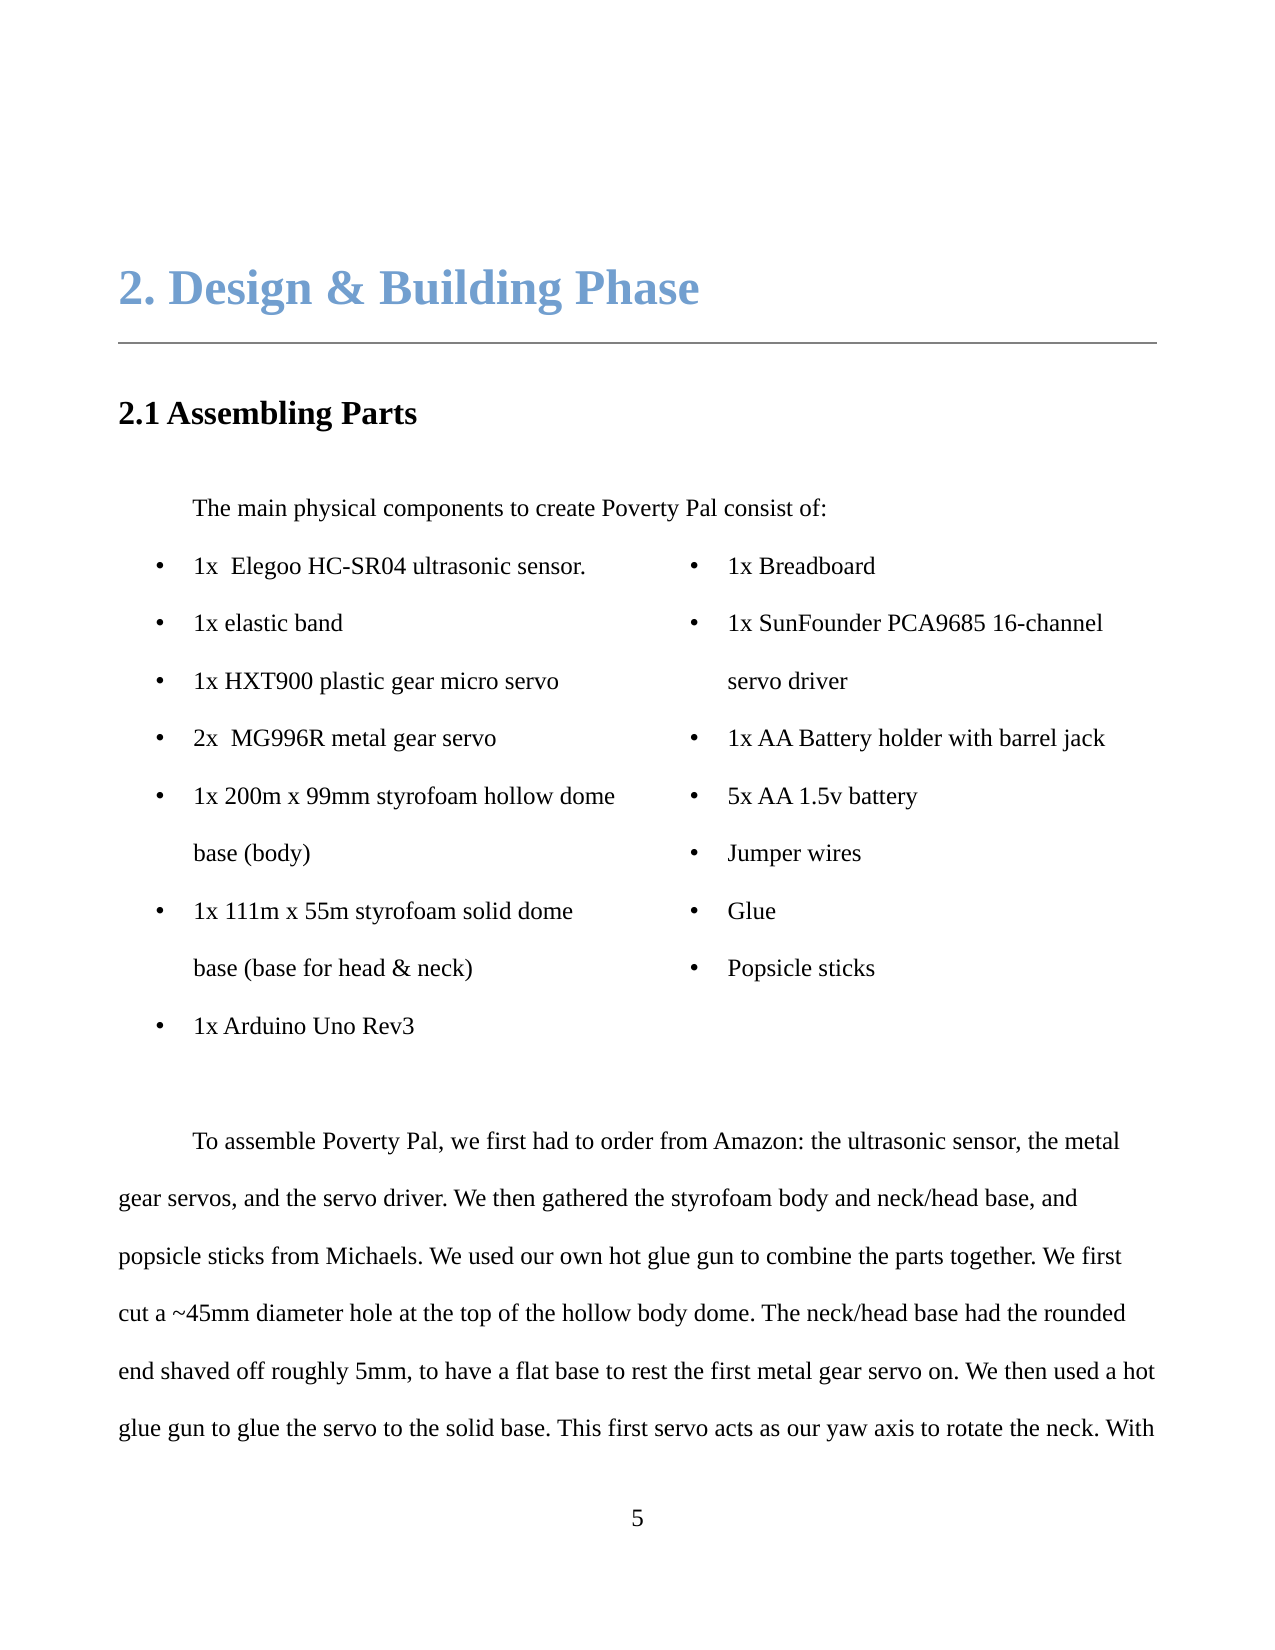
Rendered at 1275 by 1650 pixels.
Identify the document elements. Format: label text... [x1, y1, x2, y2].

list Jumper wires [690, 838, 1157, 867]
list 1x SunFounder PCA9685 16-channel servo driver [690, 608, 1157, 695]
list 1x Arduino Uno Rev3 [156, 1011, 622, 1040]
list 2x MG996R metal gear servo [156, 723, 622, 752]
text The main physical components to create Poverty Pal consist of: [118, 493, 1157, 522]
text To assemble Poverty Pal, we first had to order from Amazon: the ultrasonic sensor, the metal gear servos, and the servo driver. We then gathered the styrofoam body and neck/head base, and popsicle sticks from Michaels. We used our own hot glue gun to combine the parts together. We first cut a ~45mm diameter hole at the top of the hollow body dome. The neck/head base had the rounded end shaved off roughly 5mm, to have a flat base to rest the first metal gear servo on. We then used a hot glue gun to glue the servo to the solid base. This first servo acts as our yaw axis to rotate the neck. With [118, 1126, 1157, 1442]
list 1x Breadboard [690, 551, 1157, 580]
list Popsicle sticks [690, 953, 1157, 982]
list 1x Elegoo HC-SR04 ultrasonic sensor. [156, 551, 622, 580]
list 1x elastic band [156, 608, 622, 637]
list 1x HXT900 plastic gear micro servo [156, 666, 622, 695]
subtitle 2. Design & Building Phase [118, 258, 1157, 316]
subtitle 2.1 Assembling Parts [118, 393, 1157, 432]
list Glue [690, 896, 1157, 925]
list 1x AA Battery holder with barrel jack [690, 723, 1157, 752]
list 1x 200m x 99mm styrofoam hollow dome base (body) [156, 781, 622, 867]
list 5x AA 1.5v battery [690, 781, 1157, 810]
list 1x 111m x 55m styrofoam solid dome base (base for head & neck) [156, 896, 622, 982]
